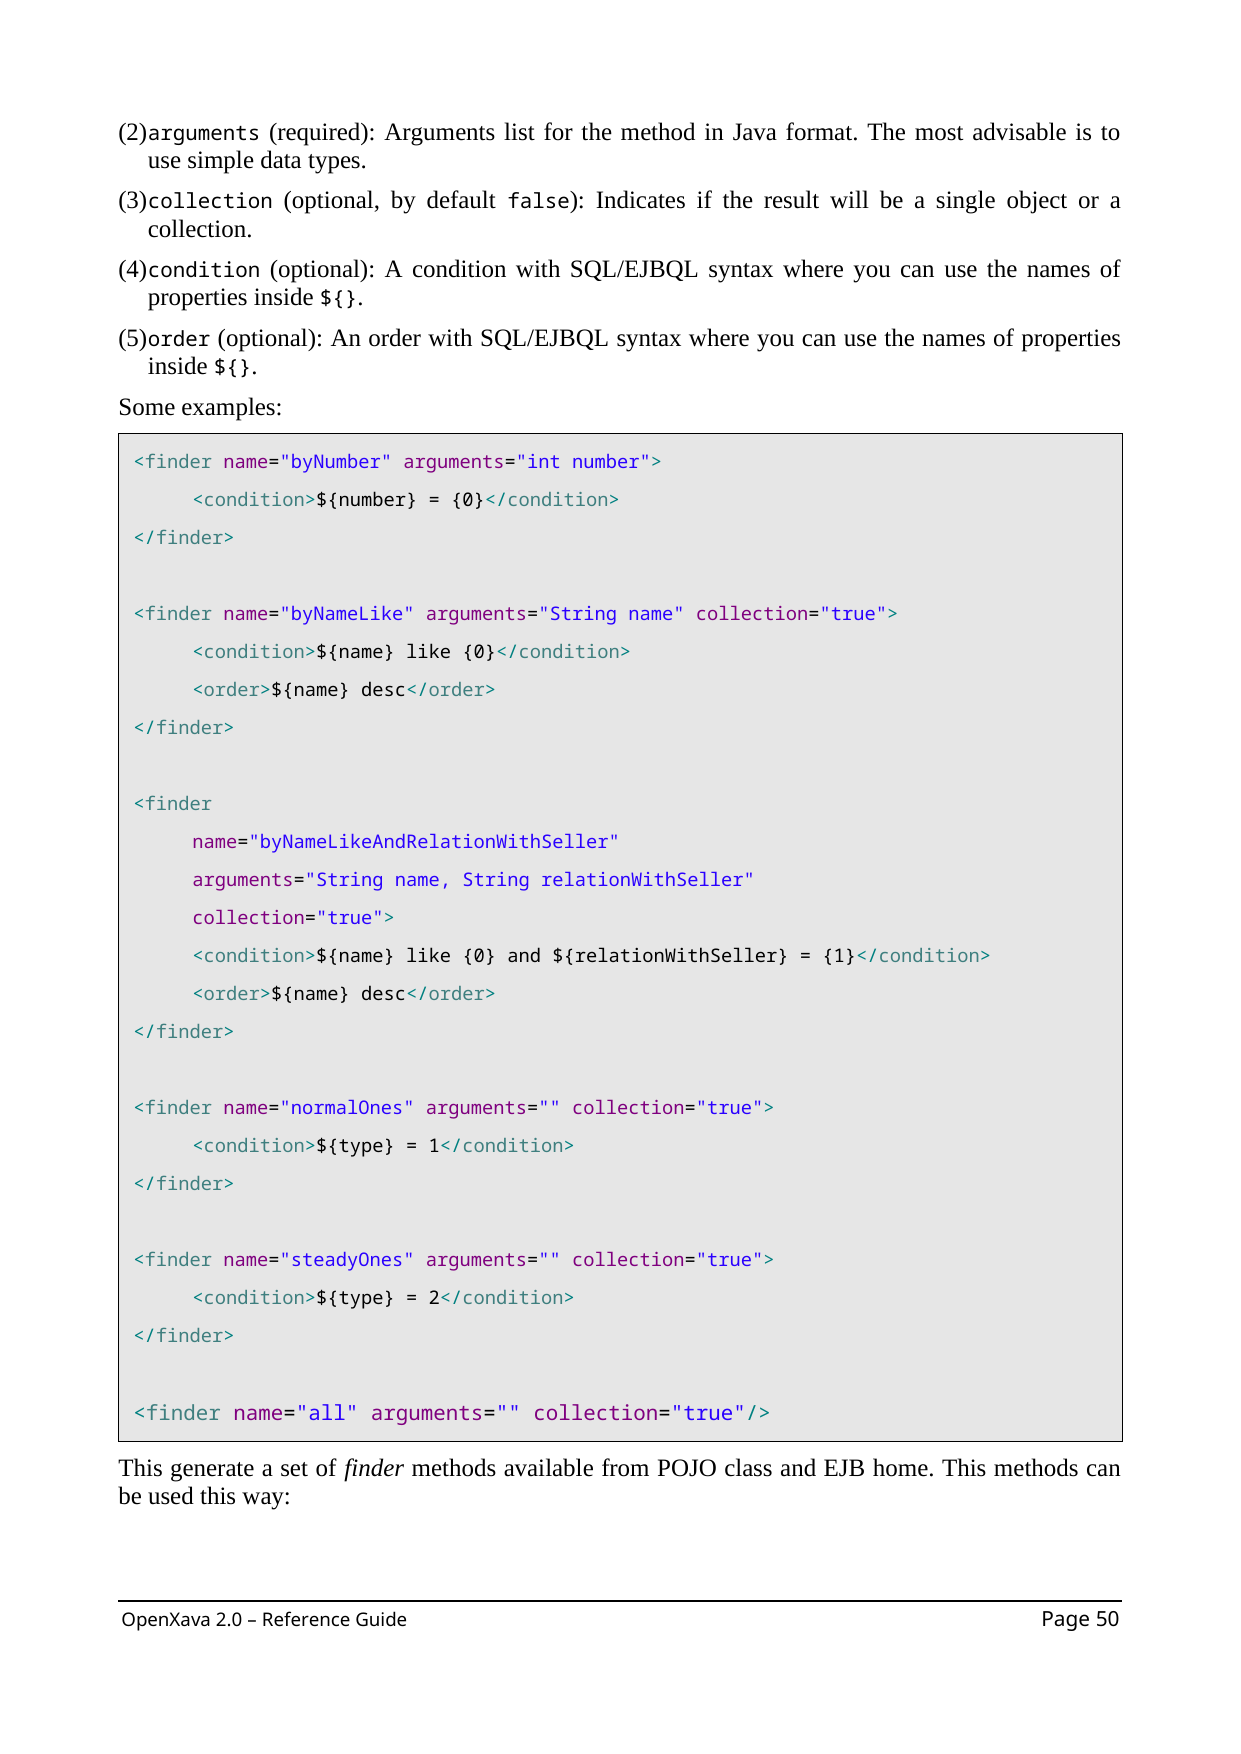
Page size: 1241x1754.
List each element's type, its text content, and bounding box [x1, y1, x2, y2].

text <finder name="steadyOnes" arguments="" collection="true"> [119, 1232, 1122, 1269]
text name="byNameLikeAndRelationWithSeller" [119, 813, 1122, 851]
text <order>${name} desc</order> [119, 965, 1122, 1003]
text </finder> [119, 1003, 1122, 1041]
text <condition>${number} = {0}</condition> [119, 471, 1122, 509]
text <finder [119, 775, 1122, 813]
text Some examples: [118, 393, 1122, 421]
text This generate a set of finder methods available from POJO class and EJB home. This methods can be used this way: [118, 1454, 1122, 1509]
list condition (optional): A condition with SQL/EJBQL syntax where you can use the names of properties inside ${}. [118, 255, 1122, 311]
text <condition>${name} like {0}</condition> [119, 623, 1122, 661]
text collection="true"> [119, 889, 1122, 927]
text <finder name="normalOnes" arguments="" collection="true"> [119, 1079, 1122, 1117]
list order (optional): An order with SQL/EJBQL syntax where you can use the names of properties inside ${}. [118, 324, 1122, 380]
text </finder> [119, 1308, 1122, 1346]
text <finder name="all" arguments="" collection="true"/> [119, 1384, 1122, 1441]
text arguments="String name, String relationWithSeller" [119, 851, 1122, 889]
text <condition>${name} like {0} and ${relationWithSeller} = {1}</condition> [119, 927, 1122, 965]
text </finder> [119, 509, 1122, 547]
text <condition>${type} = 2</condition> [119, 1269, 1122, 1308]
text </finder> [119, 1156, 1122, 1193]
text <order>${name} desc</order> [119, 661, 1122, 699]
list arguments (required): Arguments list for the method in Java format. The most advisable is to use simple data types. [118, 118, 1122, 174]
text <finder name="byNumber" arguments="int number"> [119, 434, 1122, 471]
text <condition>${type} = 1</condition> [119, 1117, 1122, 1156]
text </finder> [119, 699, 1122, 737]
text <finder name="byNameLike" arguments="String name" collection="true"> [119, 585, 1122, 623]
list collection (optional, by default false): Indicates if the result will be a single object or a collection. [118, 187, 1122, 242]
